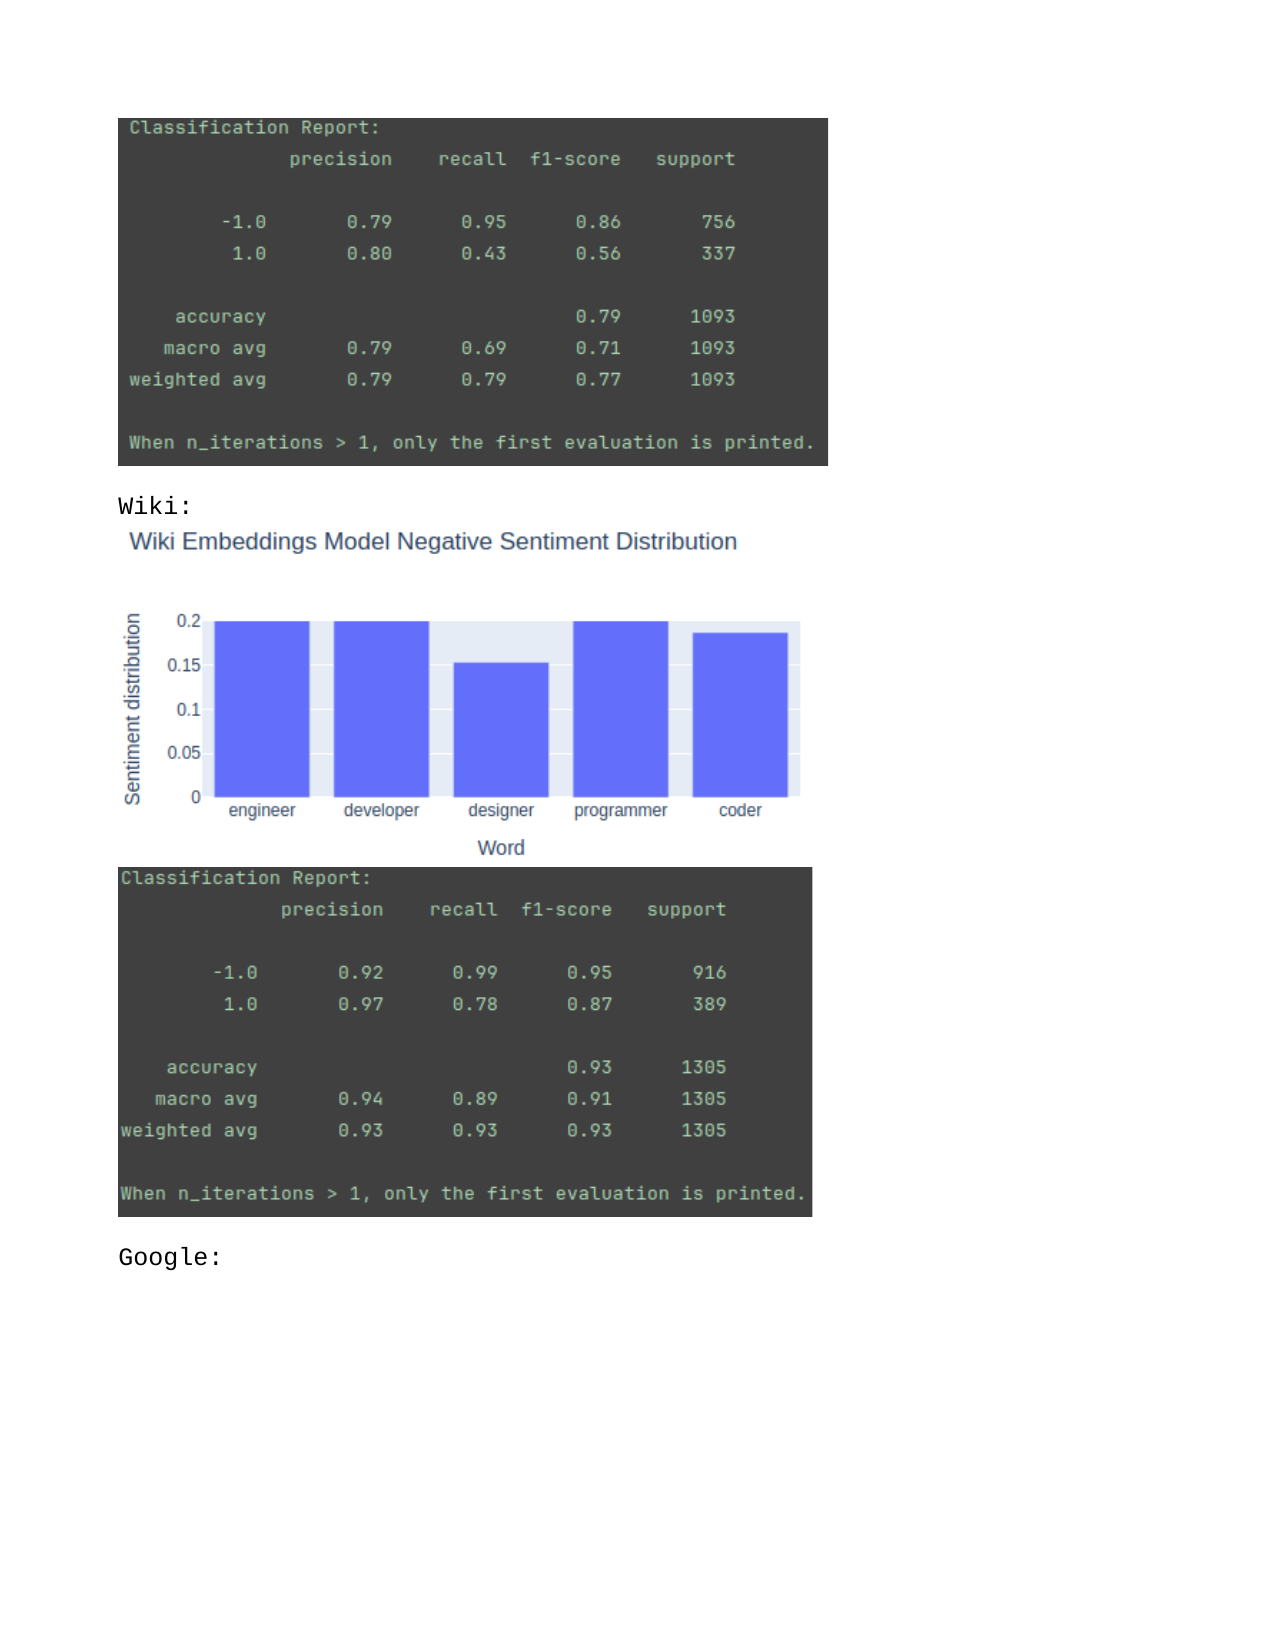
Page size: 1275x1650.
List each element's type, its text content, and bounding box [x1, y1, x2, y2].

text Wiki: [118, 494, 1157, 522]
picture [118, 522, 819, 1217]
text Google: [118, 1244, 1157, 1273]
picture [118, 118, 829, 466]
